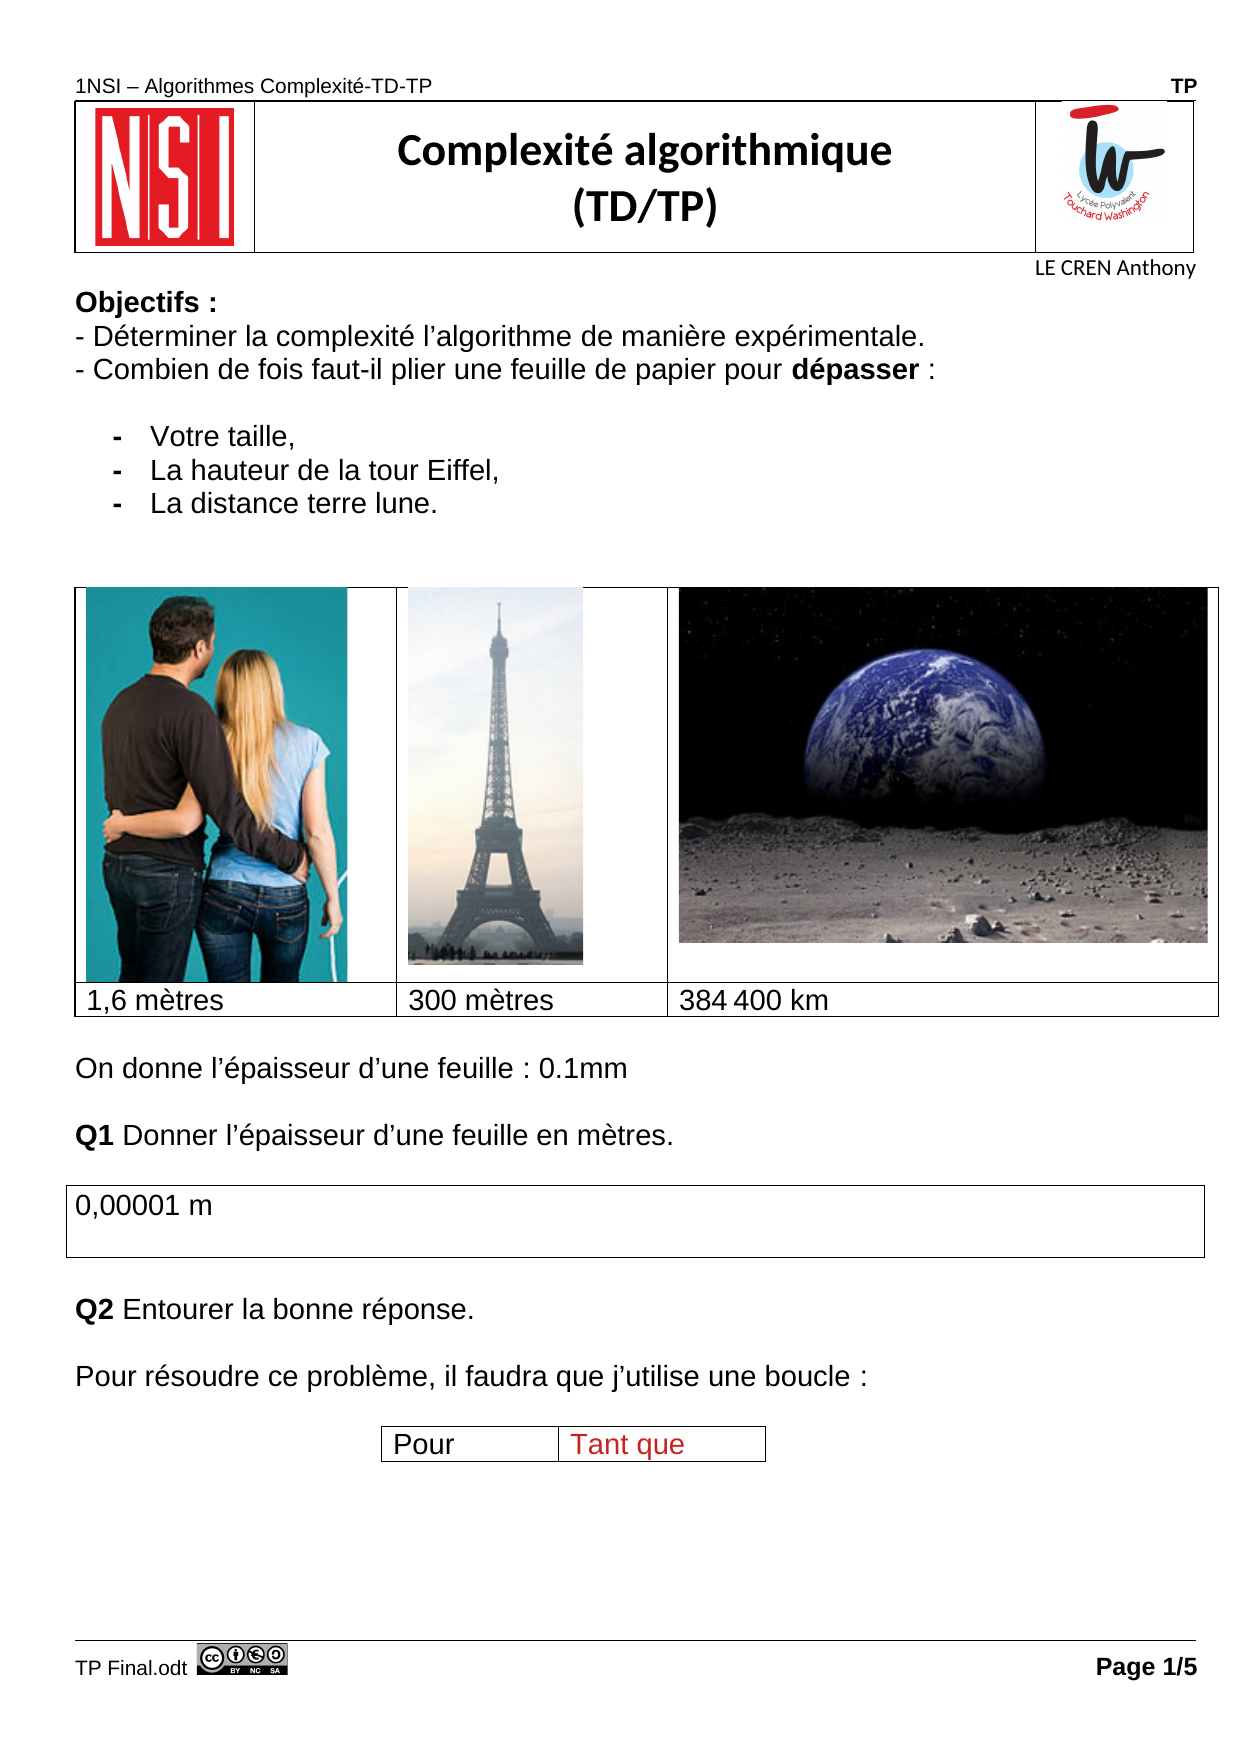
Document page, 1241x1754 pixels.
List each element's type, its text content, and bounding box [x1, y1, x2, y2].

table_header Complexité algorithmique (TD/TP) [255, 102, 1035, 252]
table_header [397, 588, 667, 982]
text 0,00001 m [67, 1186, 1204, 1222]
text LE CREN Anthony [75, 253, 1196, 281]
table_header [348, 588, 396, 982]
table_cell 1,6 mètres [76, 983, 396, 1016]
picture [1061, 101, 1167, 223]
table_cell 384 400 km [668, 983, 1218, 1016]
table_header [1036, 102, 1193, 252]
table_header [76, 102, 254, 252]
list La distance terre lune. [112, 486, 1196, 520]
text Q2 Entourer la bonne réponse. [75, 1292, 1196, 1325]
table_header Pour [382, 1427, 558, 1461]
text - Déterminer la complexité l’algorithme de manière expérimentale. [75, 318, 1196, 352]
table_cell 300 mètres [397, 983, 667, 1016]
table_header Tant que [559, 1427, 765, 1461]
table_header [76, 588, 86, 982]
text Q1 Donner l’épaisseur d’une feuille en mètres. [75, 1118, 1196, 1151]
picture [196, 1643, 288, 1675]
text Objectifs : [75, 285, 1196, 318]
text Pour résoudre ce problème, il faudra que j’utilise une boucle : [75, 1359, 1196, 1392]
list La hauteur de la tour Eiffel, [112, 453, 1196, 486]
list Votre taille, [112, 419, 1196, 453]
text On donne l’épaisseur d’une feuille : 0.1mm [75, 1051, 1196, 1084]
text - Combien de fois faut-il plier une feuille de papier pour dépasser : [75, 352, 1196, 386]
table_header [668, 588, 1218, 982]
